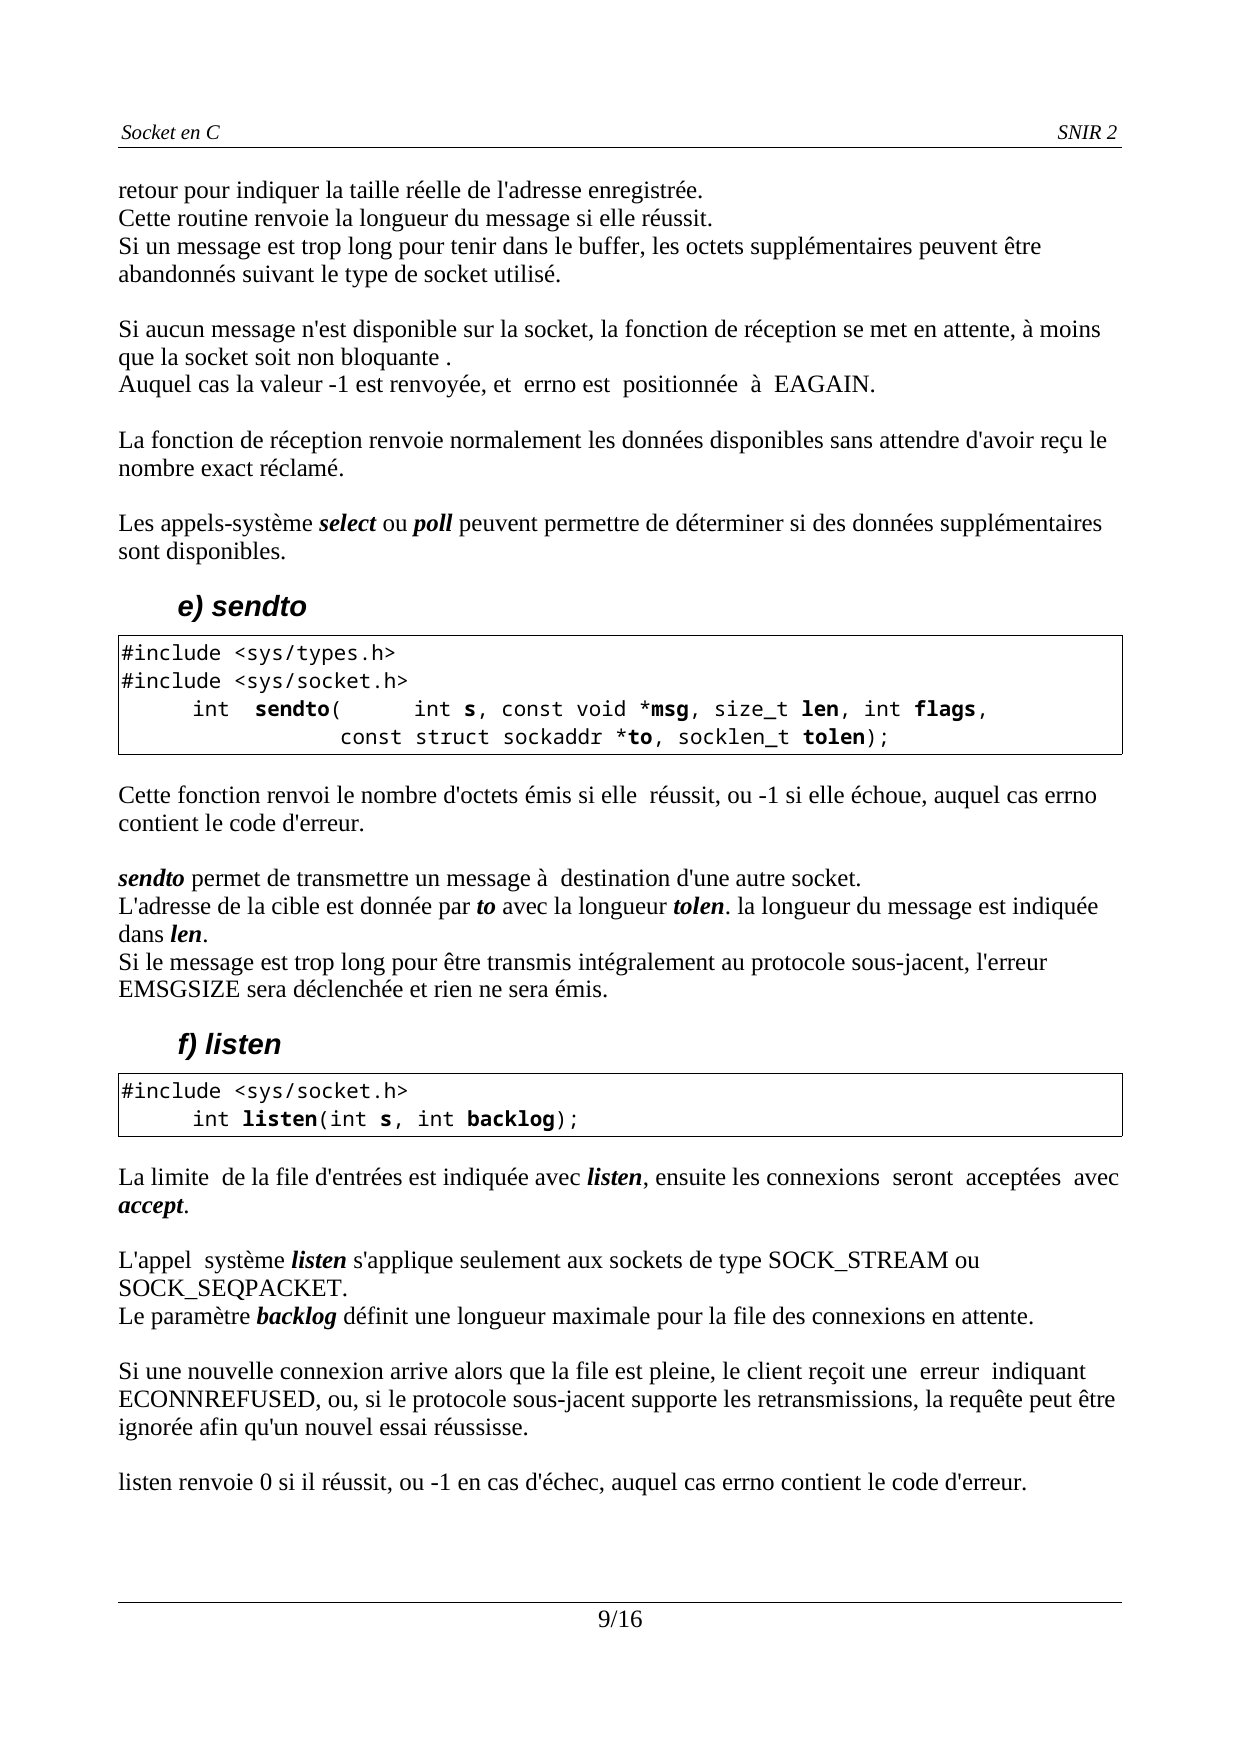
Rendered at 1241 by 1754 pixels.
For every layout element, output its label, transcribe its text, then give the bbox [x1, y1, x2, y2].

subtitle sendto [118, 589, 1122, 622]
text retour pour indiquer la taille réelle de l'adresse enregistrée. [118, 177, 1122, 204]
text #include <sys/types.h> [119, 636, 1122, 663]
text listen renvoie 0 si il réussit, ou -1 en cas d'échec, auquel cas errno contient le code d'erreur. [118, 1468, 1122, 1496]
text L'adresse de la cible est donnée par to avec la longueur tolen. la longueur du message est indiquée dans len. [118, 892, 1122, 948]
text Si un message est trop long pour tenir dans le buffer, les octets supplémentaires peuvent être abandonnés suivant le type de socket utilisé. [118, 232, 1122, 287]
text Cette routine renvoie la longueur du message si elle réussit. [118, 204, 1122, 232]
text #include <sys/socket.h> [119, 1074, 1122, 1101]
text Si le message est trop long pour être transmis intégralement au protocole sous-jacent, l'erreur EMSGSIZE sera déclenchée et rien ne sera émis. [118, 948, 1122, 1003]
text int listen(int s, int backlog); [119, 1101, 1122, 1136]
text Le paramètre backlog définit une longueur maximale pour la file des connexions en attente. [118, 1302, 1122, 1330]
text Cette fonction renvoi le nombre d'octets émis si elle réussit, ou -1 si elle échoue, auquel cas errno contient le code d'erreur. [118, 781, 1122, 837]
text #include <sys/socket.h> [119, 663, 1122, 691]
text L'appel système listen s'applique seulement aux sockets de type SOCK_STREAM ou SOCK_SEQPACKET. [118, 1247, 1122, 1302]
text Auquel cas la valeur -1 est renvoyée, et errno est positionnée à EAGAIN. [118, 371, 1122, 398]
text int sendto( int s, const void *msg, size_t len, int flags, [119, 691, 1122, 719]
text const struct sockaddr *to, socklen_t tolen); [119, 719, 1122, 754]
text Si une nouvelle connexion arrive alors que la file est pleine, le client reçoit une erreur indiquant ECONNREFUSED, ou, si le protocole sous-jacent supporte les retransmissions, la requête peut être ignorée afin qu'un nouvel essai réussisse. [118, 1357, 1122, 1441]
text La fonction de réception renvoie normalement les données disponibles sans attendre d'avoir reçu le nombre exact réclamé. [118, 426, 1122, 481]
text Si aucun message n'est disponible sur la socket, la fonction de réception se met en attente, à moins que la socket soit non bloquante . [118, 315, 1122, 371]
text La limite de la file d'entrées est indiquée avec listen, ensuite les connexions seront acceptées avec accept. [118, 1163, 1122, 1219]
subtitle listen [118, 1028, 1122, 1061]
text Les appels-système select ou poll peuvent permettre de déterminer si des données supplémentaires sont disponibles. [118, 509, 1122, 564]
text sendto permet de transmettre un message à destination d'une autre socket. [118, 864, 1122, 892]
